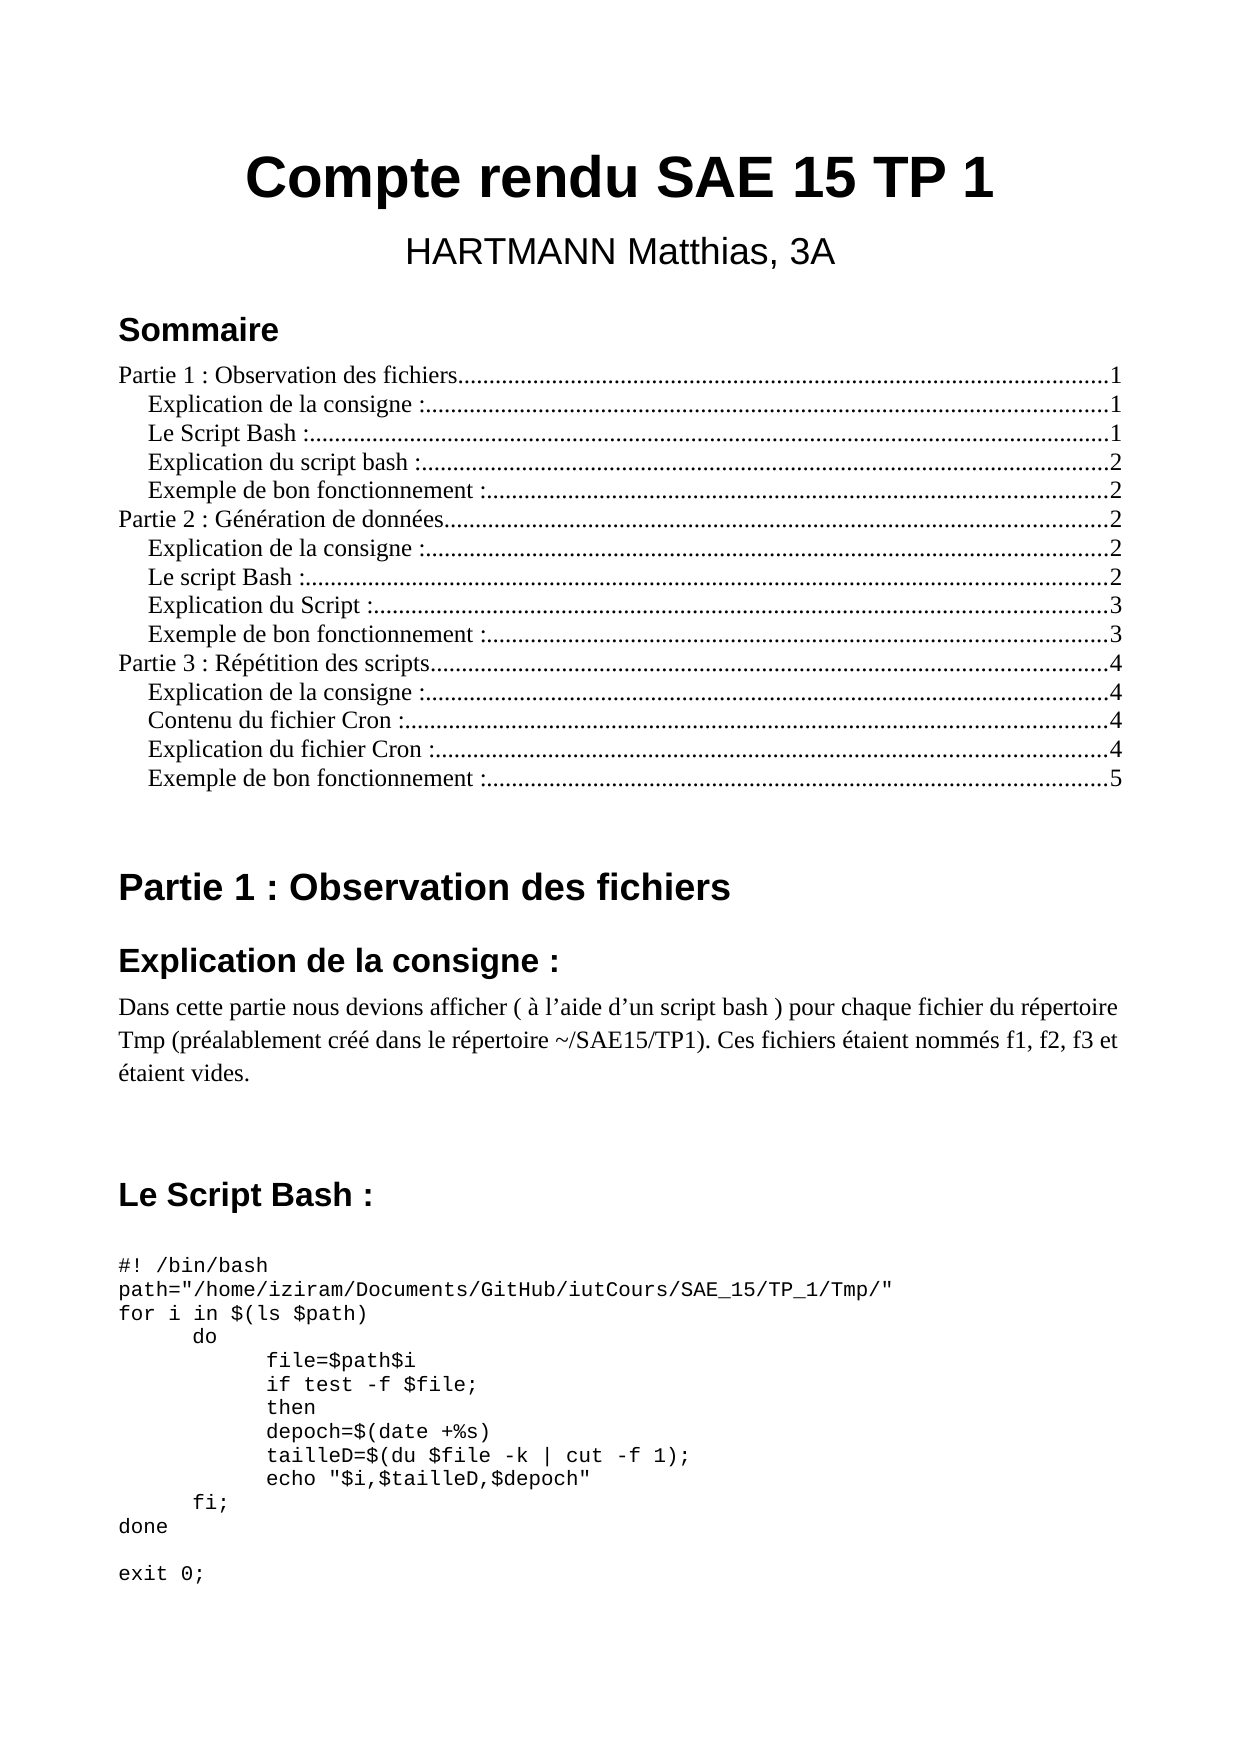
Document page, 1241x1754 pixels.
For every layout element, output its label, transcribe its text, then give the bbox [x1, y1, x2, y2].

text Partie 1 : Observation des fichiers 1 [118, 361, 1122, 389]
text Dans cette partie nous devions afficher ( à l’aide d’un script bash ) pour chaque fichier du répertoire Tmp (préalablement créé dans le répertoire ~/SAE15/TP1). Ces fichiers étaient nommés f1, f2, f3 et étaient vides. [118, 992, 1122, 1087]
subtitle Partie 1 : Observation des fichiers [118, 864, 1122, 908]
subtitle Sommaire [118, 309, 1122, 348]
text Explication de la consigne : 1 [148, 389, 1122, 418]
text Le script Bash : 2 [148, 562, 1122, 591]
text do [118, 1326, 1122, 1350]
subtitle Explication de la consigne : [118, 941, 1122, 980]
text exit 0; [118, 1563, 1122, 1587]
text Partie 3 : Répétition des scripts 4 [118, 648, 1122, 677]
text Explication du fichier Cron : 4 [148, 734, 1122, 763]
text path="/home/iziram/Documents/GitHub/iutCours/SAE_15/TP_1/Tmp/" [118, 1279, 1122, 1303]
text depoch=$(date +%s) [118, 1421, 1122, 1445]
text Explication du Script : 3 [148, 591, 1122, 619]
text file=$path$i [118, 1350, 1122, 1374]
text Partie 2 : Génération de données 2 [118, 504, 1122, 533]
text Explication de la consigne : 2 [148, 533, 1122, 562]
subtitle HARTMANN Matthias, 3A [118, 229, 1122, 272]
title Compte rendu SAE 15 TP 1 [118, 143, 1122, 210]
text Le Script Bash : 1 [148, 418, 1122, 447]
text echo "$i,$tailleD,$depoch" [118, 1468, 1122, 1492]
text if test -f $file; [118, 1374, 1122, 1397]
subtitle Le Script Bash : [118, 1174, 1122, 1213]
text Explication du script bash : 2 [148, 447, 1122, 476]
text fi; [118, 1492, 1122, 1516]
text tailleD=$(du $file -k | cut -f 1); [118, 1445, 1122, 1468]
text Explication de la consigne : 4 [148, 677, 1122, 706]
text for i in $(ls $path) [118, 1303, 1122, 1326]
text Contenu du fichier Cron : 4 [148, 706, 1122, 734]
text Exemple de bon fonctionnement : 2 [148, 476, 1122, 504]
text then [118, 1397, 1122, 1421]
text Exemple de bon fonctionnement : 5 [148, 763, 1122, 792]
text #! /bin/bash [118, 1256, 1122, 1279]
text Exemple de bon fonctionnement : 3 [148, 619, 1122, 648]
text done [118, 1516, 1122, 1539]
